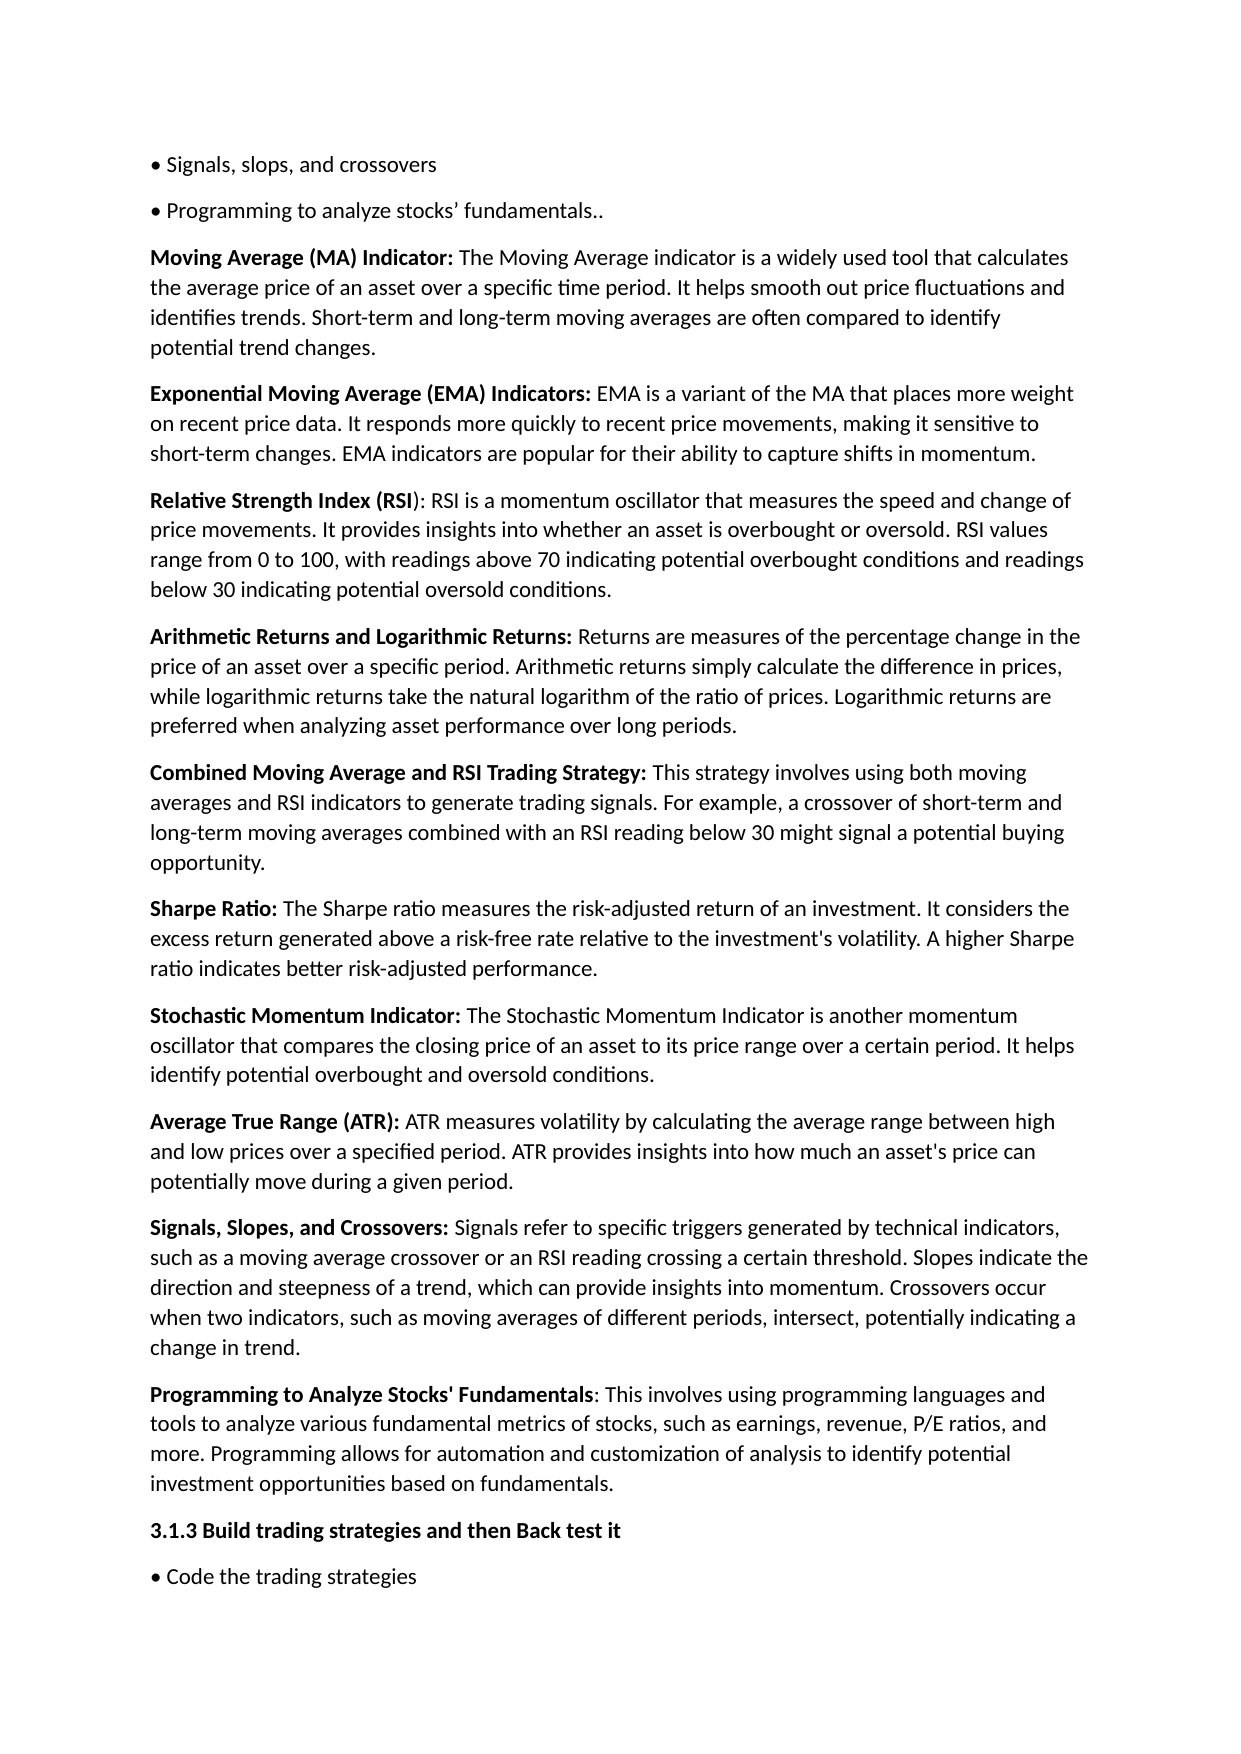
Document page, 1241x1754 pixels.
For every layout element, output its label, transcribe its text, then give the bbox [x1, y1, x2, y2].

text Arithmetic Returns and Logarithmic Returns: Returns are measures of the percentage change in the price of an asset over a specific period. Arithmetic returns simply calculate the difference in prices, while logarithmic returns take the natural logarithm of the ratio of prices. Logarithmic returns are preferred when analyzing asset performance over long periods. [150, 622, 1090, 740]
text 3.1.3 Build trading strategies and then Back test it [150, 1516, 1090, 1544]
text Average True Range (ATR): ATR measures volatility by calculating the average range between high and low prices over a specified period. ATR provides insights into how much an asset's price can potentially move during a given period. [150, 1107, 1090, 1195]
text Moving Average (MA) Indicator: The Moving Average indicator is a widely used tool that calculates the average price of an asset over a specific time period. It helps smooth out price fluctuations and identifies trends. Short-term and long-term moving averages are often compared to identify potential trend changes. [150, 243, 1090, 361]
text Sharpe Ratio: The Sharpe ratio measures the risk-adjusted return of an investment. It considers the excess return generated above a risk-free rate relative to the investment's volatility. A higher Sharpe ratio indicates better risk-adjusted performance. [150, 894, 1090, 982]
text • Code the trading strategies [150, 1562, 1090, 1591]
text Stochastic Momentum Indicator: The Stochastic Momentum Indicator is another momentum oscillator that compares the closing price of an asset to its price range over a certain period. It helps identify potential overbought and oversold conditions. [150, 1001, 1090, 1089]
text • Signals, slops, and crossovers [150, 150, 1090, 178]
text Programming to Analyze Stocks' Fundamentals: This involves using programming languages and tools to analyze various fundamental metrics of stocks, such as earnings, revenue, P/E ratios, and more. Programming allows for automation and customization of analysis to identify potential investment opportunities based on fundamentals. [150, 1380, 1090, 1497]
text • Programming to analyze stocks’ fundamentals.. [150, 197, 1090, 224]
text Combined Moving Average and RSI Trading Strategy: This strategy involves using both moving averages and RSI indicators to generate trading signals. For example, a crossover of short-term and long-term moving averages combined with an RSI reading below 30 might signal a potential buying opportunity. [150, 758, 1090, 876]
text Signals, Slopes, and Crossovers: Signals refer to specific triggers generated by technical indicators, such as a moving average crossover or an RSI reading crossing a certain threshold. Slopes indicate the direction and steepness of a trend, which can provide insights into momentum. Crossovers occur when two indicators, such as moving averages of different periods, intersect, potentially indicating a change in trend. [150, 1213, 1090, 1361]
text Exponential Moving Average (EMA) Indicators: EMA is a variant of the MA that places more weight on recent price data. It responds more quickly to recent price movements, making it sensitive to short-term changes. EMA indicators are popular for their ability to capture shifts in momentum. [150, 379, 1090, 467]
text Relative Strength Index (RSI): RSI is a momentum oscillator that measures the speed and change of price movements. It provides insights into whether an asset is overbought or oversold. RSI values range from 0 to 100, with readings above 70 indicating potential overbought conditions and readings below 30 indicating potential oversold conditions. [150, 486, 1090, 603]
